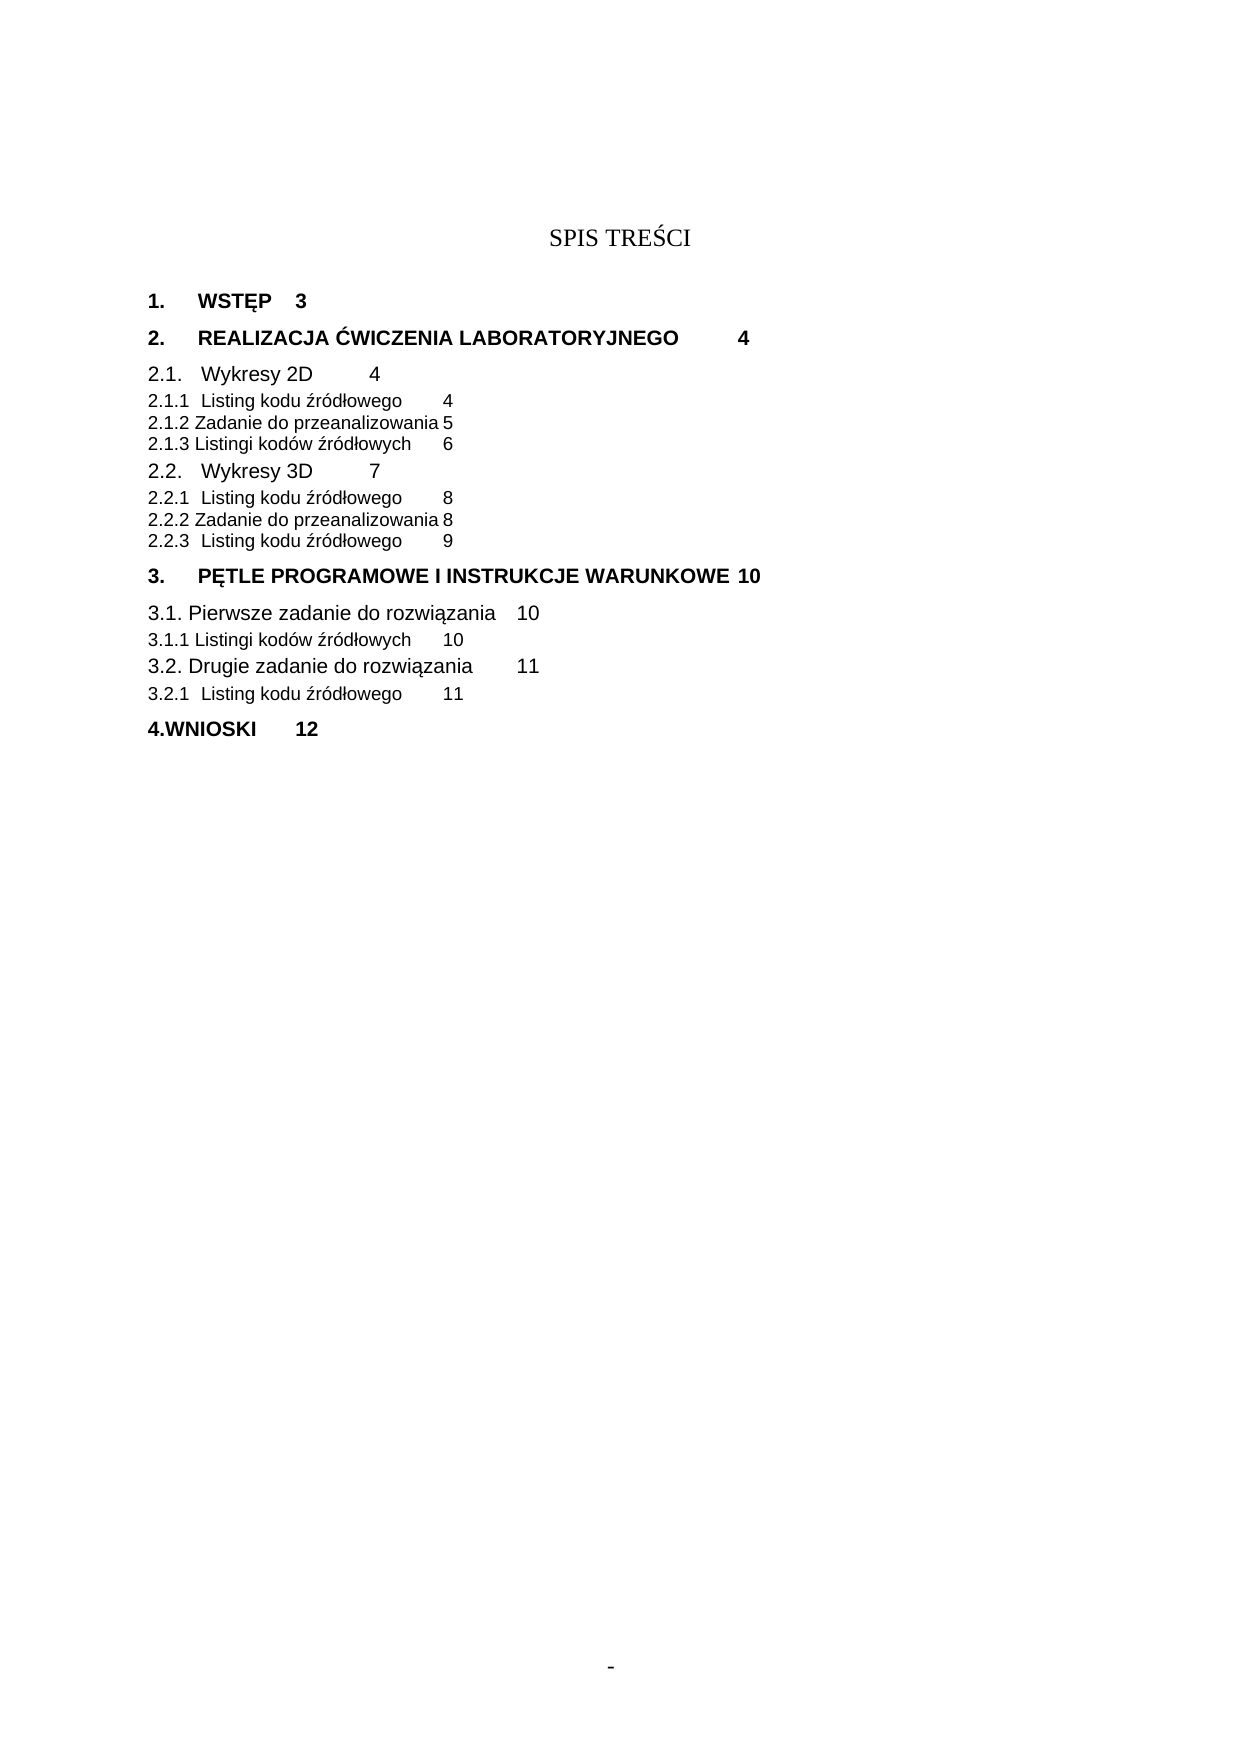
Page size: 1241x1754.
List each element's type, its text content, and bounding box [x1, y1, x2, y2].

text 2. REALIZACJA ĆWICZENIA LABORATORYJNEGO 4 [148, 325, 1093, 349]
text 2.2. Wykresy 3D 7 [148, 459, 1093, 483]
text 4.Wnioski 12 [148, 717, 1093, 741]
text 3.1.1 Listingi kodów źródłowych 10 [148, 629, 1093, 650]
text 2.1.3 Listingi kodów źródłowych 6 [148, 433, 1093, 454]
text 2.2.1 Listing kodu źródłowego 8 [148, 487, 1093, 508]
text 2.2.2 Zadanie do przeanalizowania 8 [148, 508, 1093, 530]
text 2.2.3 Listing kodu źródłowego 9 [148, 530, 1093, 552]
text 2.1. Wykresy 2D 4 [148, 362, 1093, 386]
text 3.2. Drugie zadanie do rozwiązania 11 [148, 654, 1093, 678]
text SPIS TREŚCI [148, 223, 1093, 251]
text 1. WSTĘP 3 [148, 289, 1093, 313]
text 2.1.1 Listing kodu źródłowego 4 [148, 390, 1093, 411]
text 2.1.2 Zadanie do przeanalizowania 5 [148, 411, 1093, 433]
text 3. Pętle programowe i instrukcje warunkowe 10 [148, 564, 1093, 588]
text 3.1. Pierwsze zadanie do rozwiązania 10 [148, 601, 1093, 624]
text 3.2.1 Listing kodu źródłowego 11 [148, 682, 1093, 704]
